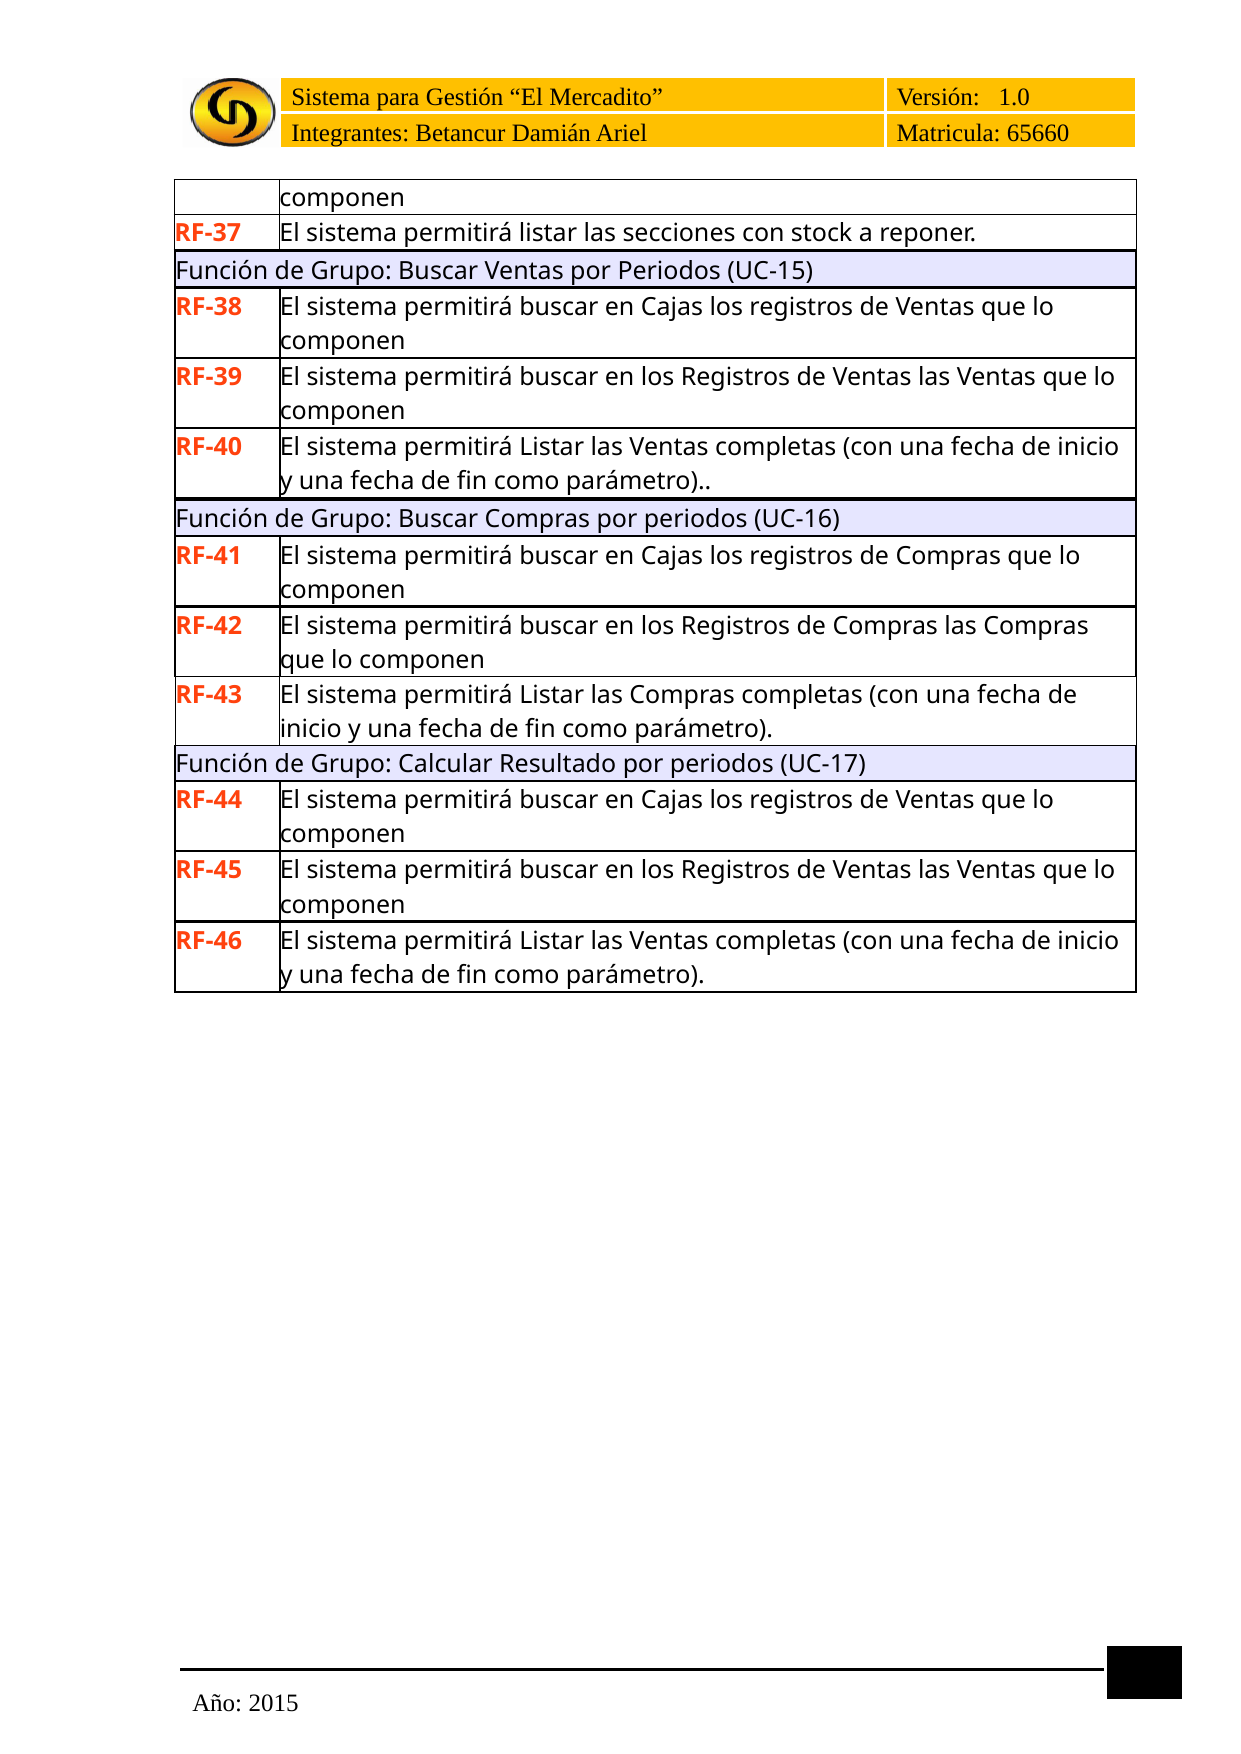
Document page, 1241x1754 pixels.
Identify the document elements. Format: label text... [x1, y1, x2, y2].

table_cell El sistema permitirá buscar en Cajas los registros de Ventas que lo componen [281, 289, 1135, 357]
table_cell RF-38 [176, 289, 279, 357]
table_cell El sistema permitirá buscar en los Registros de Ventas las Ventas que lo componen [281, 852, 1135, 920]
table_cell RF-44 [176, 782, 279, 850]
table_cell El sistema permitirá Listar las Ventas completas (con una fecha de inicio y una fecha de fin como parámetro). [281, 923, 1135, 991]
table_cell RF-45 [176, 852, 279, 920]
table_cell RF-41 [176, 537, 279, 605]
table_cell El sistema permitirá listar las secciones con stock a reponer. [280, 215, 1136, 249]
table_cell [175, 180, 279, 214]
table_cell El sistema permitirá buscar en los Registros de Ventas las Ventas que lo componen [281, 359, 1135, 427]
table_cell El sistema permitirá buscar en los Registros de Compras las Compras que lo componen [281, 608, 1135, 676]
table_cell RF-40 [176, 429, 279, 497]
table_cell El sistema permitirá buscar en Cajas los registros de Ventas que lo componen [281, 782, 1135, 850]
table_cell RF-42 [176, 608, 279, 676]
table_cell El sistema permitirá Listar las Compras completas (con una fecha de inicio y una fecha de fin como parámetro). [280, 677, 1136, 745]
table_cell El sistema permitirá Listar las Ventas completas (con una fecha de inicio y una fecha de fin como parámetro).. [281, 429, 1135, 497]
table_cell RF-46 [176, 923, 279, 991]
table_cell RF-39 [176, 359, 279, 427]
table_cell El sistema permitirá buscar en Cajas los registros de Compras que lo componen [281, 537, 1135, 605]
table_cell componen [280, 180, 1136, 214]
table_cell RF-43 [176, 677, 279, 745]
table_cell RF-37 [175, 215, 279, 249]
